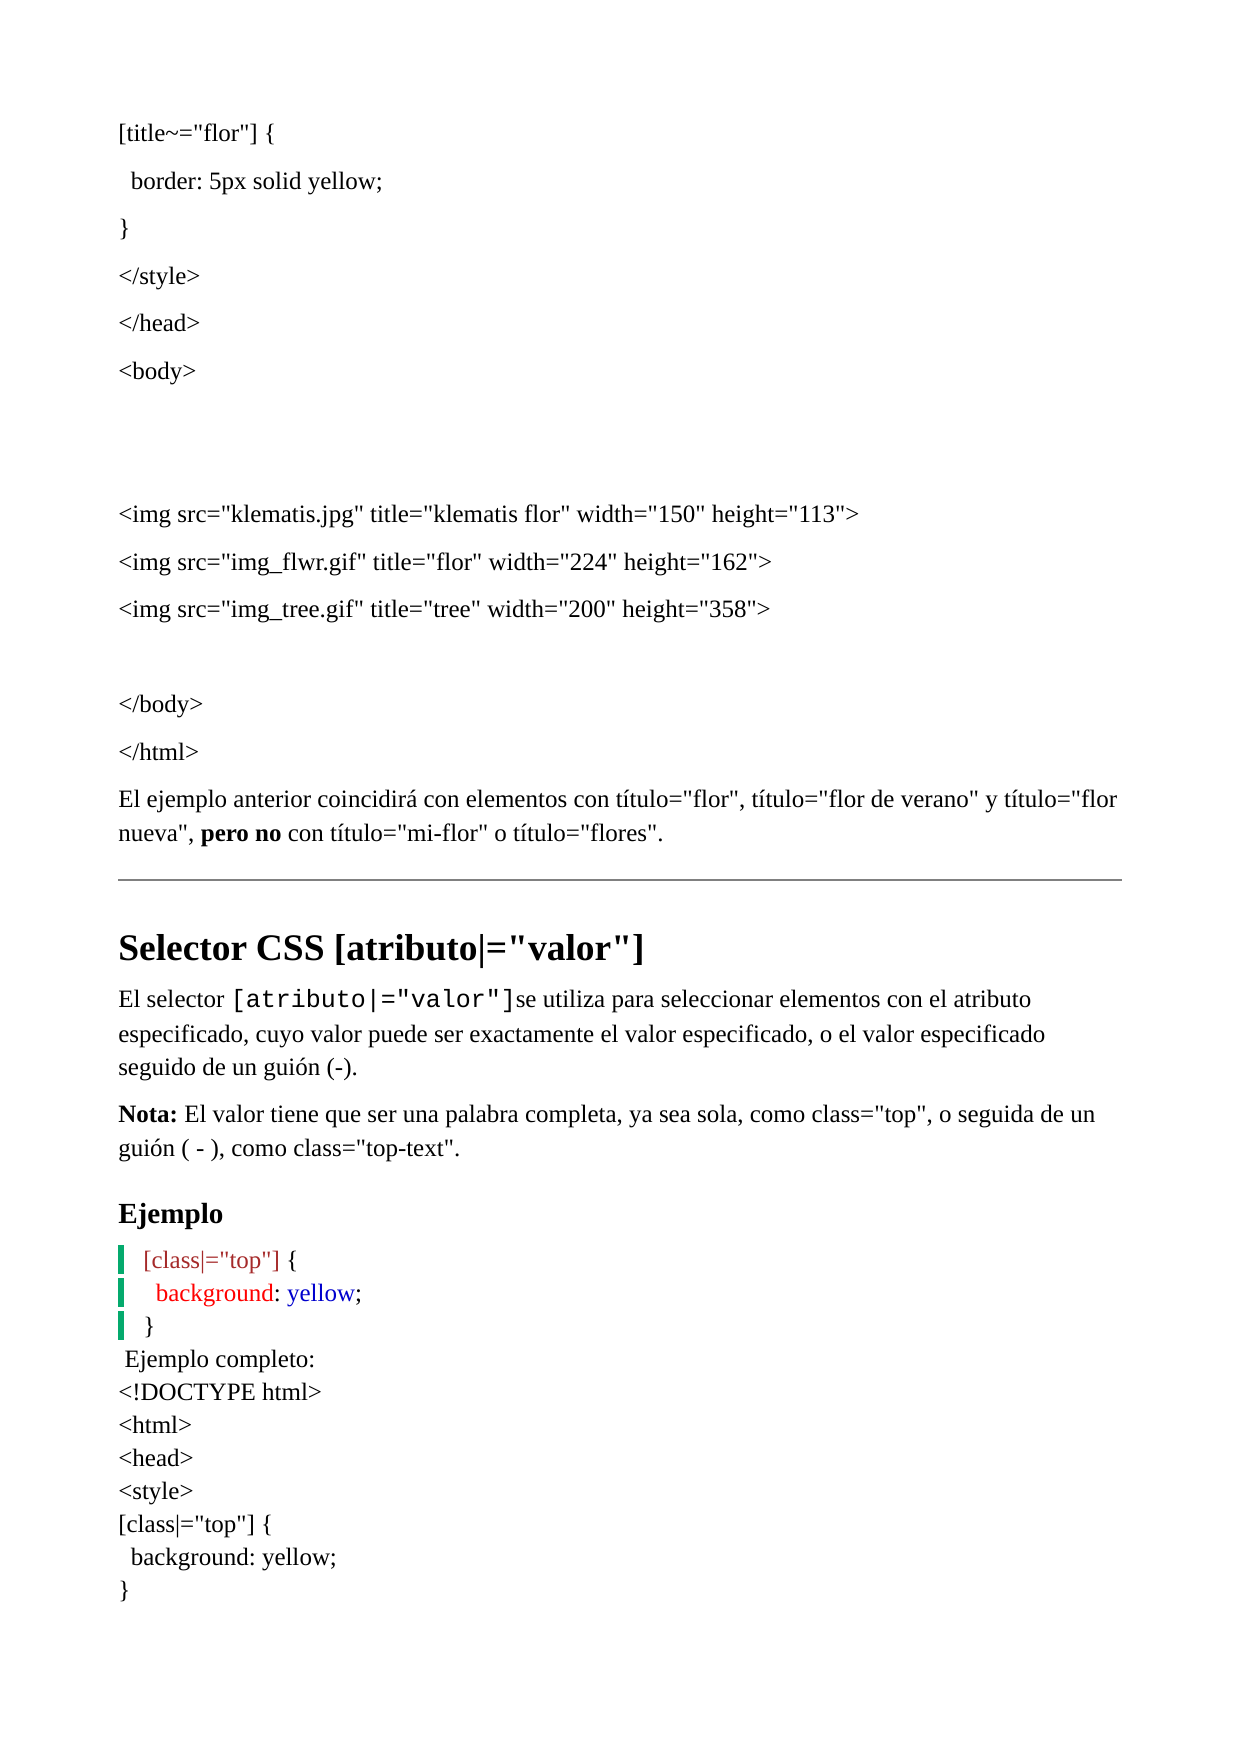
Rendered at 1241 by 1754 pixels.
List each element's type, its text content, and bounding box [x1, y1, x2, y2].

text <!DOCTYPE html> [118, 1377, 1122, 1406]
text El ejemplo anterior coincidirá con elementos con título="flor", título="flor de verano" y título="flor nueva", pero no con título="mi-flor" o título="flores". [118, 784, 1122, 846]
text El selector [atributo|="valor"]se utiliza para seleccionar elementos con el atributo especificado, cuyo valor puede ser exactamente el valor especificado, o el valor especificado seguido de un guión (-). [118, 984, 1122, 1081]
text <img src="img_tree.gif" title="tree" width="200" height="358"> [118, 594, 1122, 623]
text <body> [118, 356, 1122, 385]
text [title~="flor"] { [118, 118, 1122, 147]
text </head> [118, 308, 1122, 337]
text </body> [118, 689, 1122, 718]
text <img src="img_flwr.gif" title="flor" width="224" height="162"> [118, 547, 1122, 575]
text <img src="klematis.jpg" title="klematis flor" width="150" height="113"> [118, 499, 1122, 528]
text <html> [118, 1410, 1122, 1439]
text <style> [118, 1476, 1122, 1505]
text Nota: El valor tiene que ser una palabra completa, ya sea sola, como class="top", o seguida de un guión ( - ), como class="top-text". [118, 1099, 1122, 1161]
text background: yellow; [118, 1542, 1122, 1571]
subtitle Selector CSS [atributo|="valor"] [118, 925, 1122, 968]
text border: 5px solid yellow; [118, 166, 1122, 194]
text [class|="top"] { [118, 1509, 1122, 1538]
text <head> [118, 1443, 1122, 1472]
subtitle Ejemplo [118, 1196, 1122, 1229]
text } [118, 1575, 1122, 1604]
text [class|="top"] { background: yellow; } [118, 1245, 1122, 1340]
text </style> [118, 261, 1122, 290]
text Ejemplo completo: [118, 1344, 1122, 1373]
text </html> [118, 737, 1122, 766]
text } [118, 213, 1122, 242]
